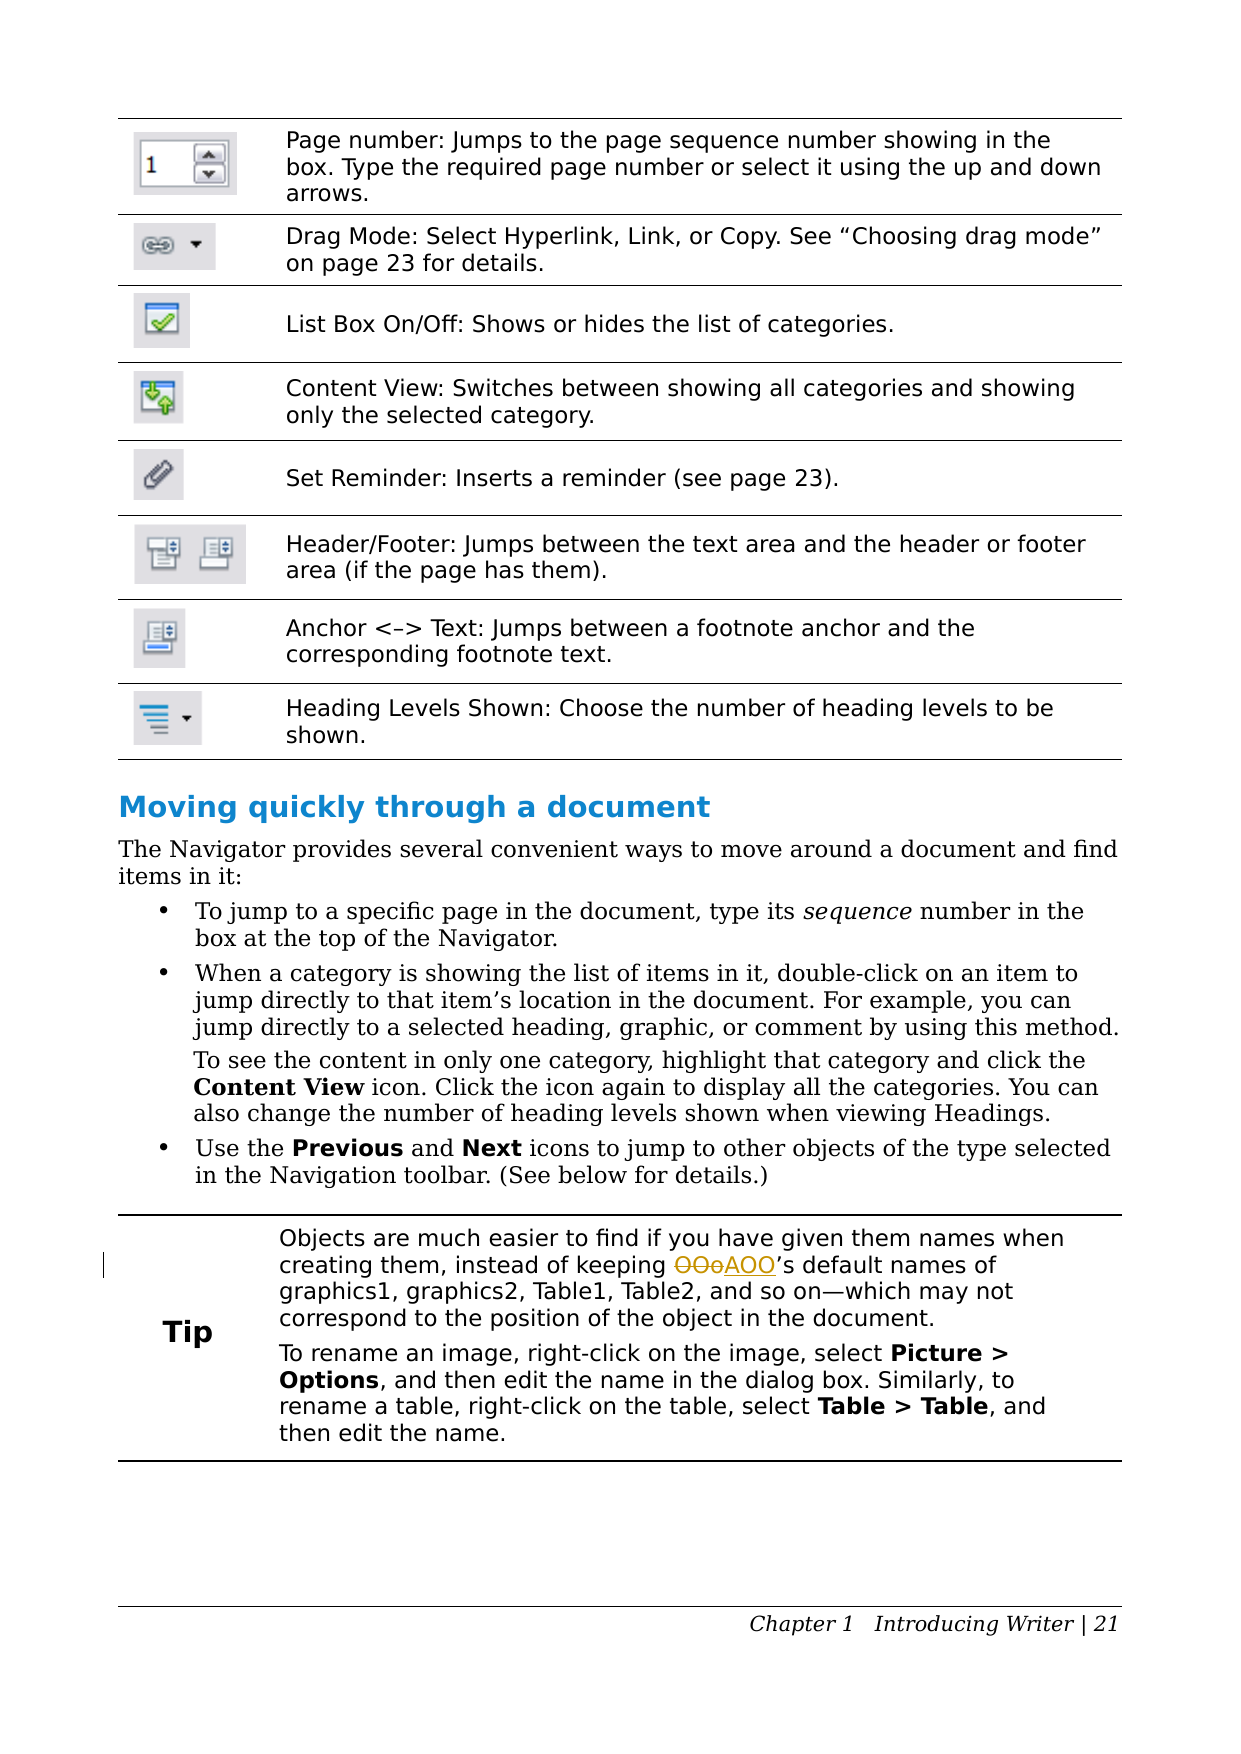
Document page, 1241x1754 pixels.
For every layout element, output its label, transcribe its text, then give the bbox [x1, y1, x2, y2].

table_cell [118, 516, 270, 598]
picture [133, 223, 216, 270]
table_cell Page number: Jumps to the page sequence number showing in the box. Type the required page number or select it using the up and down arrows. [270, 119, 1122, 214]
list Use the Previous and Next icons to jump to other objects of the type selected in the Navigation toolbar. (See below for details.) [156, 1133, 1122, 1189]
table_cell [118, 215, 270, 284]
table_cell Drag Mode: Select Hyperlink, Link, or Copy. See “Choosing drag mode” on page 23 for details. [270, 215, 1122, 284]
picture [133, 449, 184, 500]
list When a category is showing the list of items in it, double-click on an item to jump directly to that item’s location in the document. For example, you can jump directly to a selected heading, graphic, or comment by using this method. [156, 958, 1122, 1041]
table_cell Anchor <–> Text: Jumps between a footnote anchor and the corresponding footnote text. [270, 600, 1122, 682]
table_cell [118, 119, 270, 214]
picture [133, 293, 190, 348]
table_header Objects are much easier to find if you have given them names when creating them, instead of keeping AOO’s default names of graphics1, graphics2, Table1, Table2, and so on—which may not correspond to the position of the object in the document. To rename an image, right-click on the image, select Picture > Options, and then edit the name in the dialog box. Similarly, to rename a table, right-click on the table, select Table > Table, and then edit the name. [258, 1216, 1122, 1460]
table_cell List Box On/Off: Shows or hides the list of categories. [270, 286, 1122, 362]
table_cell [118, 286, 270, 362]
picture [133, 607, 186, 668]
list To see the content in only one category, highlight that category and click the Content View icon. Click the icon again to display all the categories. You can also change the number of heading levels shown when viewing Headings. [193, 1047, 1122, 1127]
subtitle Moving quickly through a document [118, 790, 1122, 824]
picture [133, 371, 186, 426]
list The Navigator provides several convenient ways to move around a document and find items in it: [118, 836, 1122, 889]
table_cell [118, 684, 270, 759]
list To jump to a specific page in the document, type its sequence number in the box at the top of the Navigator. [156, 896, 1122, 952]
table_cell Heading Levels Shown: Choose the number of heading levels to be shown. [270, 684, 1122, 759]
picture [133, 691, 204, 745]
picture [133, 523, 246, 584]
table_cell Set Reminder: Inserts a reminder (see page 23). [270, 441, 1122, 514]
table_cell [118, 363, 270, 440]
table_cell [118, 600, 270, 682]
table_cell Header/Footer: Jumps between the text area and the header or footer area (if the page has them). [270, 516, 1122, 598]
picture [133, 132, 237, 195]
table_header Tip [118, 1216, 257, 1460]
table_cell [118, 441, 270, 514]
table_cell Content View: Switches between showing all categories and showing only the selected category. [270, 363, 1122, 440]
